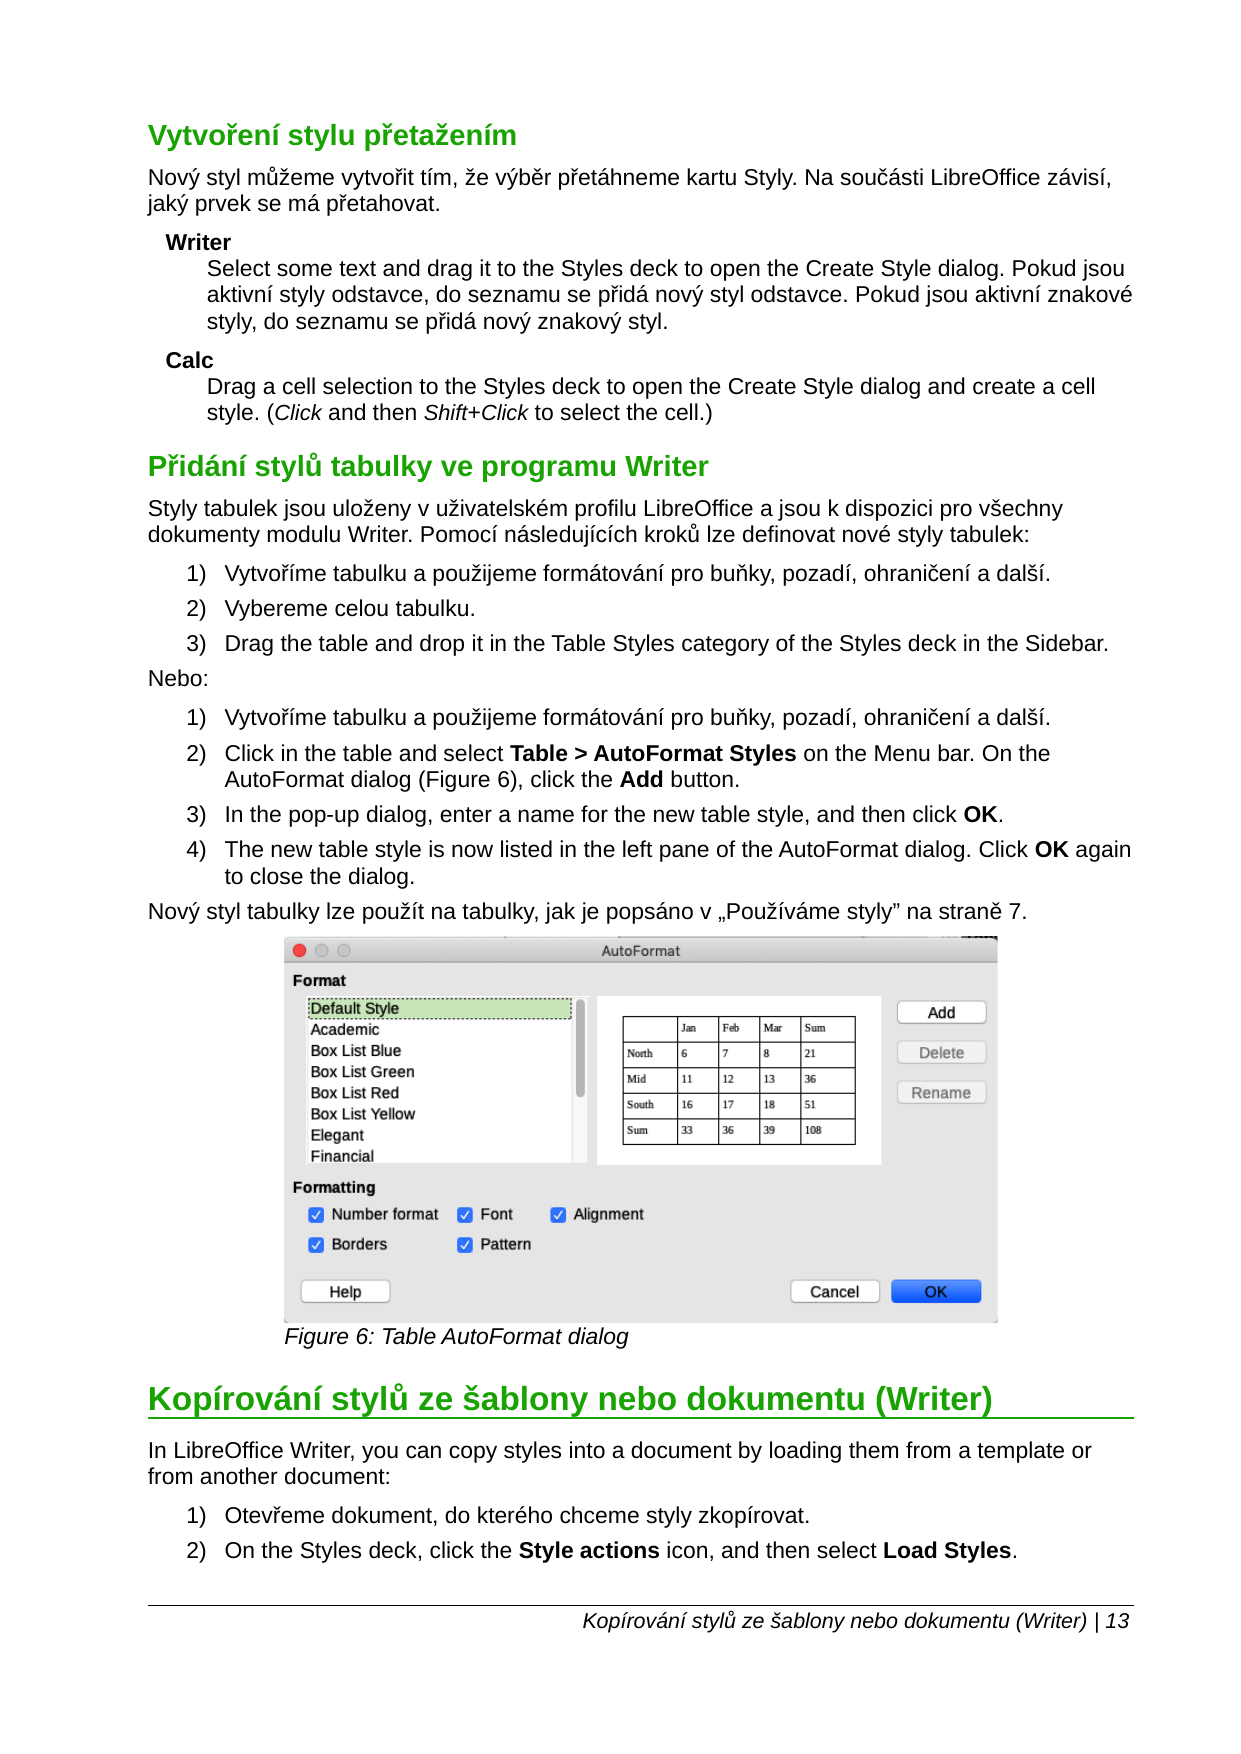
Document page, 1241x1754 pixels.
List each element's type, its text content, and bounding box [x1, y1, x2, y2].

text Writer [165, 229, 1134, 255]
text Nebo: [148, 665, 1134, 692]
picture [284, 936, 998, 1323]
subtitle Vytvoření stylu přetažením [148, 118, 1134, 152]
text In LibreOffice Writer, you can copy styles into a document by loading them from a template or from another document: [148, 1437, 1134, 1489]
list Vybereme celou tabulku. [207, 595, 1134, 621]
list Vytvoříme tabulku a použijeme formátování pro buňky, pozadí, ohraničení a další. [207, 704, 1134, 731]
list In the pop-up dialog, enter a name for the new table style, and then click OK. [207, 801, 1134, 827]
list Vytvoříme tabulku a použijeme formátování pro buňky, pozadí, ohraničení a další. [207, 560, 1134, 586]
text Nový styl můžeme vytvořit tím, že výběr přetáhneme kartu Styly. Na součásti LibreOffice závisí, jaký prvek se má přetahovat. [148, 163, 1134, 216]
list The new table style is now listed in the left pane of the AutoFormat dialog. Click OK again to close the dialog. [207, 836, 1134, 889]
list Click in the table and select Table > AutoFormat Styles on the Menu bar. On the AutoFormat dialog (Figure 6), click the Add button. [207, 739, 1134, 792]
subtitle Kopírování stylů ze šablony nebo dokumentu (Writer) [148, 1378, 1134, 1417]
text Calc [165, 347, 1134, 373]
text Drag a cell selection to the Styles deck to open the Create Style dialog and create a cell style. (Click and then Shift+Click to select the cell.) [207, 373, 1134, 426]
list Otevřeme dokument, do kterého chceme styly zkopírovat. [207, 1502, 1134, 1528]
text Nový styl tabulky lze použít na tabulky, jak je popsáno v „Používání stylů” na straně 6. [148, 898, 1134, 924]
text Select some text and drag it to the Styles deck to open the Create Style dialog. Pokud jsou aktivní styly odstavce, do seznamu se přidá nový styl odstavce. Pokud jsou aktivní znakové styly, do seznamu se přidá nový znakový styl. [207, 255, 1134, 334]
list On the Styles deck, click the Style actions icon, and then select Load Styles. [207, 1537, 1134, 1563]
text Figure 6: Table AutoFormat dialog [284, 1323, 998, 1349]
list Drag the table and drop it in the Table Styles category of the Styles deck in the Sidebar. [207, 630, 1134, 657]
subtitle Přidání stylů tabulky ve programu Writer [148, 449, 1134, 483]
text Styly tabulek jsou uloženy v uživatelském profilu LibreOffice a jsou k dispozici pro všechny dokumenty modulu Writer. Pomocí následujících kroků lze definovat nové styly tabulek: [148, 494, 1134, 547]
